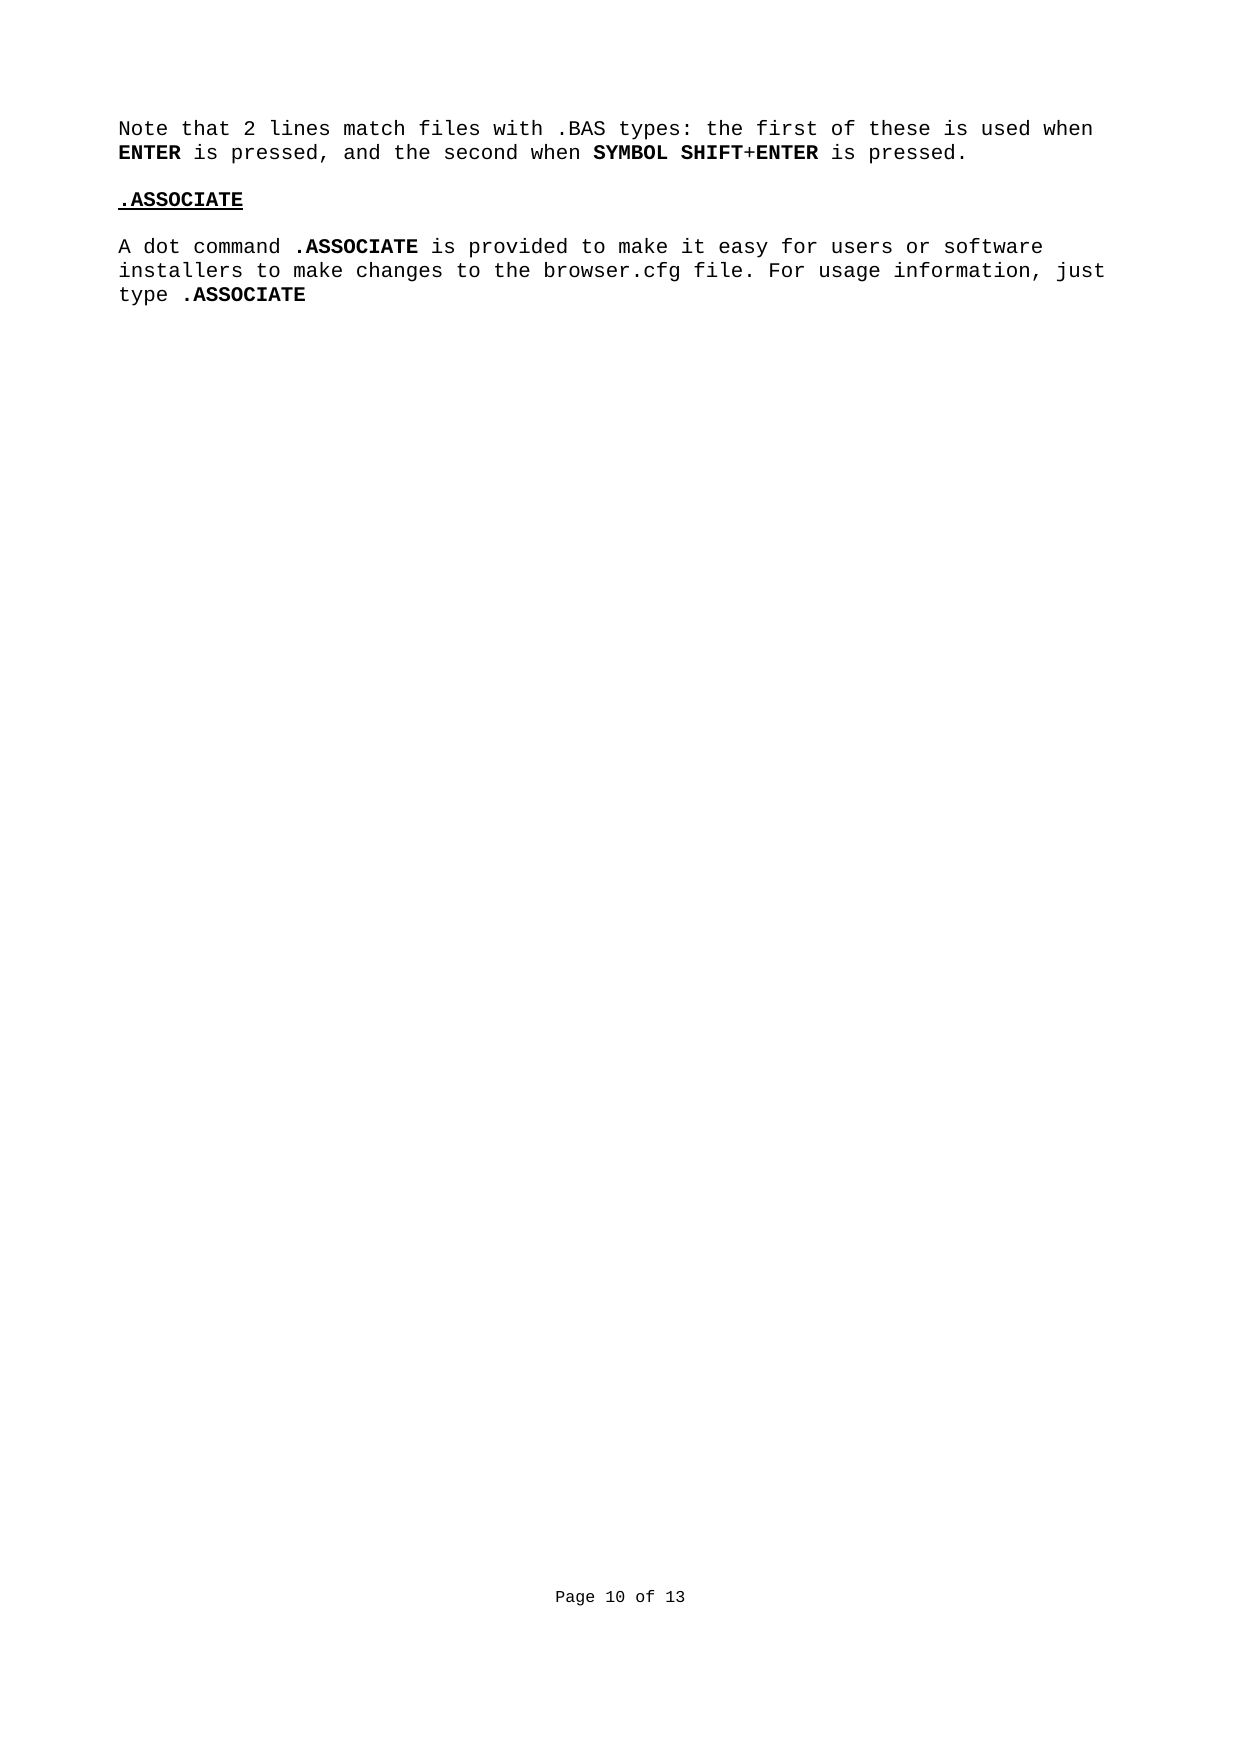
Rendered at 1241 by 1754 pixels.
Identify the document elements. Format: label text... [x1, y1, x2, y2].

text A dot command .ASSOCIATE is provided to make it easy for users or software installers to make changes to the browser.cfg file. For usage information, just type .ASSOCIATE [118, 236, 1122, 307]
text Note that 2 lines match files with .BAS types: the first of these is used when ENTER is pressed, and the second when SYMBOL SHIFT+ENTER is pressed. [118, 118, 1122, 165]
text .ASSOCIATE [118, 189, 1122, 213]
